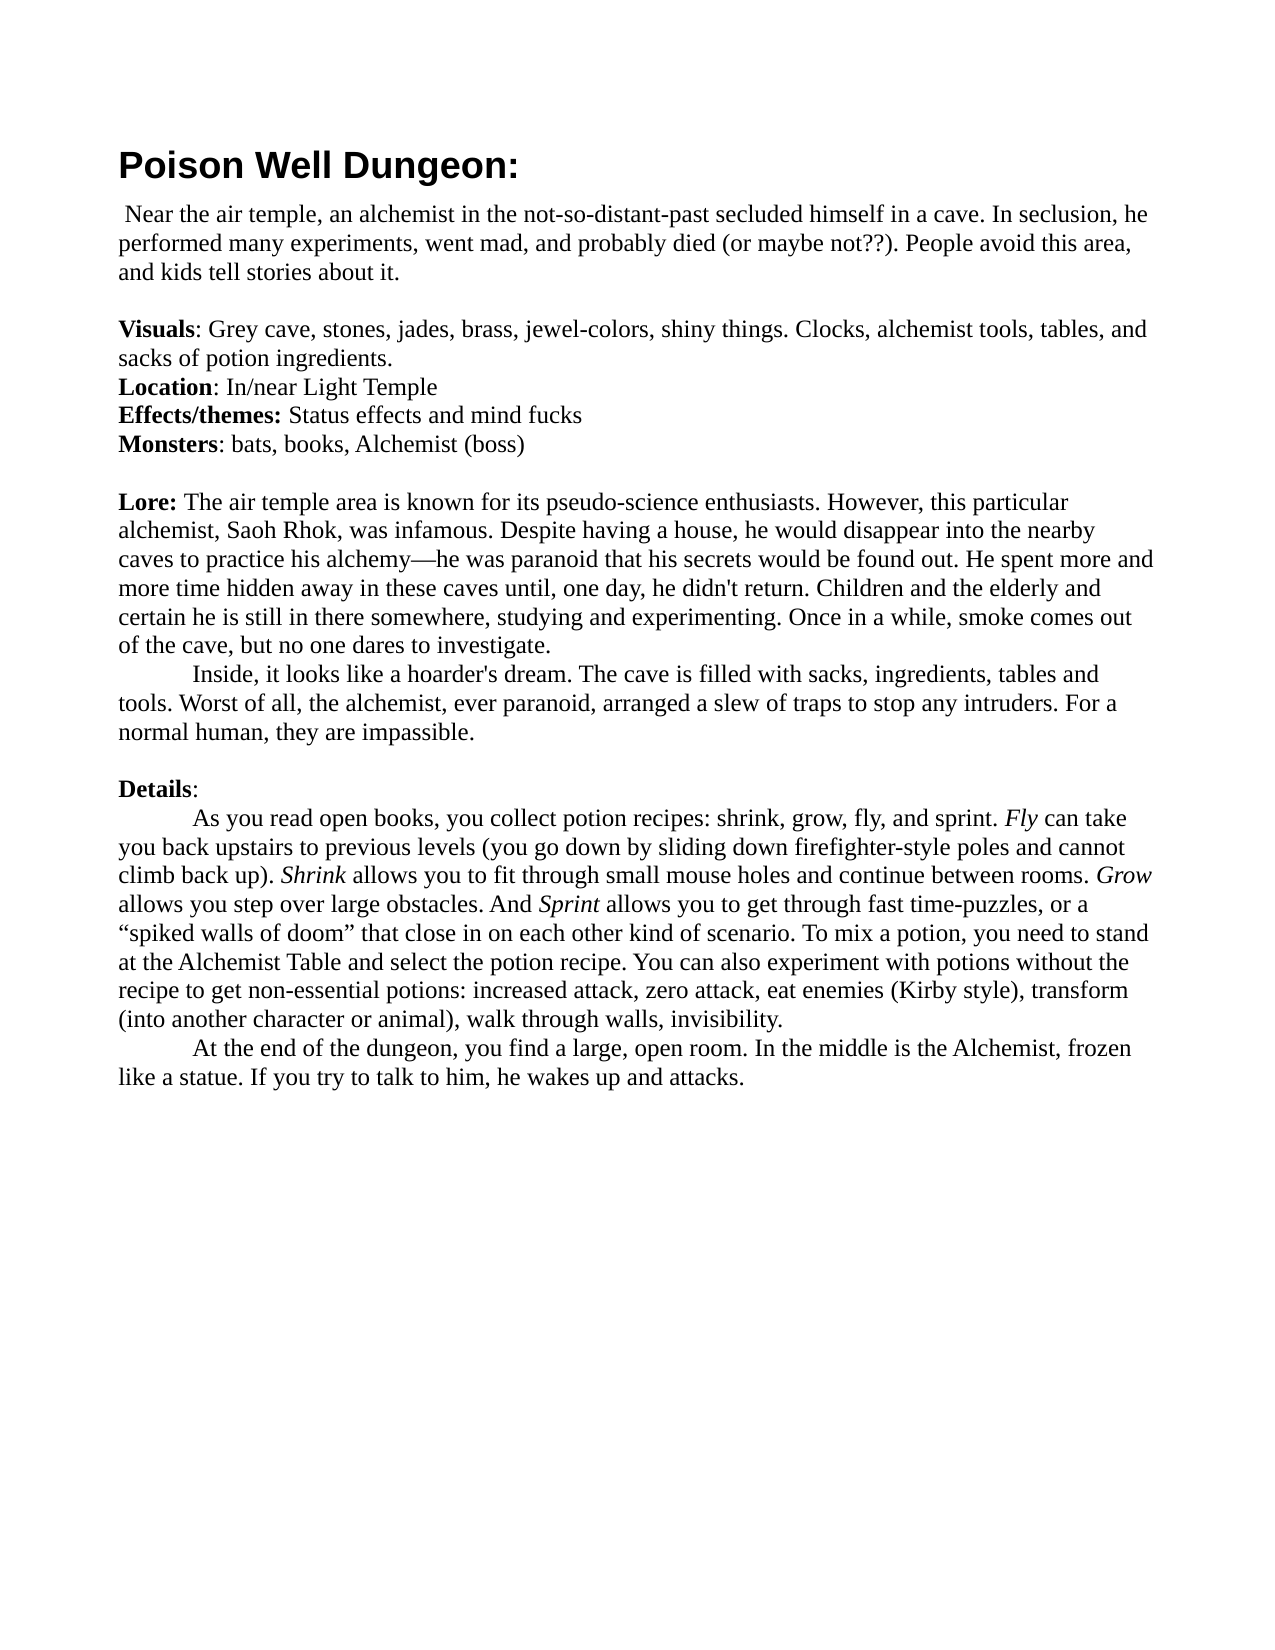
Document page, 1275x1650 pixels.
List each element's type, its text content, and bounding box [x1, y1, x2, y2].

text As you read open books, you collect potion recipes: shrink, grow, fly, and sprint. Fly can take you back upstairs to previous levels (you go down by sliding down firefighter-style poles and cannot climb back up). Shrink allows you to fit through small mouse holes and continue between rooms. Grow allows you step over large obstacles. And Sprint allows you to get through fast time-puzzles, or a “spiked walls of doom” that close in on each other kind of scenario. To mix a potion, you need to stand at the Alchemist Table and select the potion recipe. You can also experiment with potions without the recipe to get non-essential potions: increased attack, zero attack, eat enemies (Kirby style), transform (into another character or animal), walk through walls, invisibility. [118, 803, 1157, 1033]
text At the end of the dungeon, you find a large, open room. In the middle is the Alchemist, frozen like a statue. If you try to talk to him, he wakes up and attacks. [118, 1033, 1157, 1091]
text Lore: The air temple area is known for its pseudo-science enthusiasts. However, this particular alchemist, Saoh Rhok, was infamous. Despite having a house, he would disappear into the nearby caves to practice his alchemy—he was paranoid that his secrets would be found out. He spent more and more time hidden away in these caves until, one day, he didn't return. Children and the elderly and certain he is still in there somewhere, studying and experimenting. Once in a while, smoke comes out of the cave, but no one dares to investigate. [118, 487, 1157, 659]
text Location: In/near Light Temple [118, 372, 1157, 401]
text Effects/themes: Status effects and mind fucks [118, 401, 1157, 429]
text Details: [118, 774, 1157, 803]
text Near the air temple, an alchemist in the not-so-distant-past secluded himself in a cave. In seclusion, he performed many experiments, went mad, and probably died (or maybe not??). People avoid this area, and kids tell stories about it. [118, 199, 1157, 286]
subtitle Poison Well Dungeon: [118, 143, 1157, 187]
text Monsters: bats, books, Alchemist (boss) [118, 429, 1157, 458]
text Inside, it looks like a hoarder's dream. The cave is filled with sacks, ingredients, tables and tools. Worst of all, the alchemist, ever paranoid, arranged a slew of traps to stop any intruders. For a normal human, they are impassible. [118, 659, 1157, 746]
text Visuals: Grey cave, stones, jades, brass, jewel-colors, shiny things. Clocks, alchemist tools, tables, and sacks of potion ingredients. [118, 314, 1157, 372]
